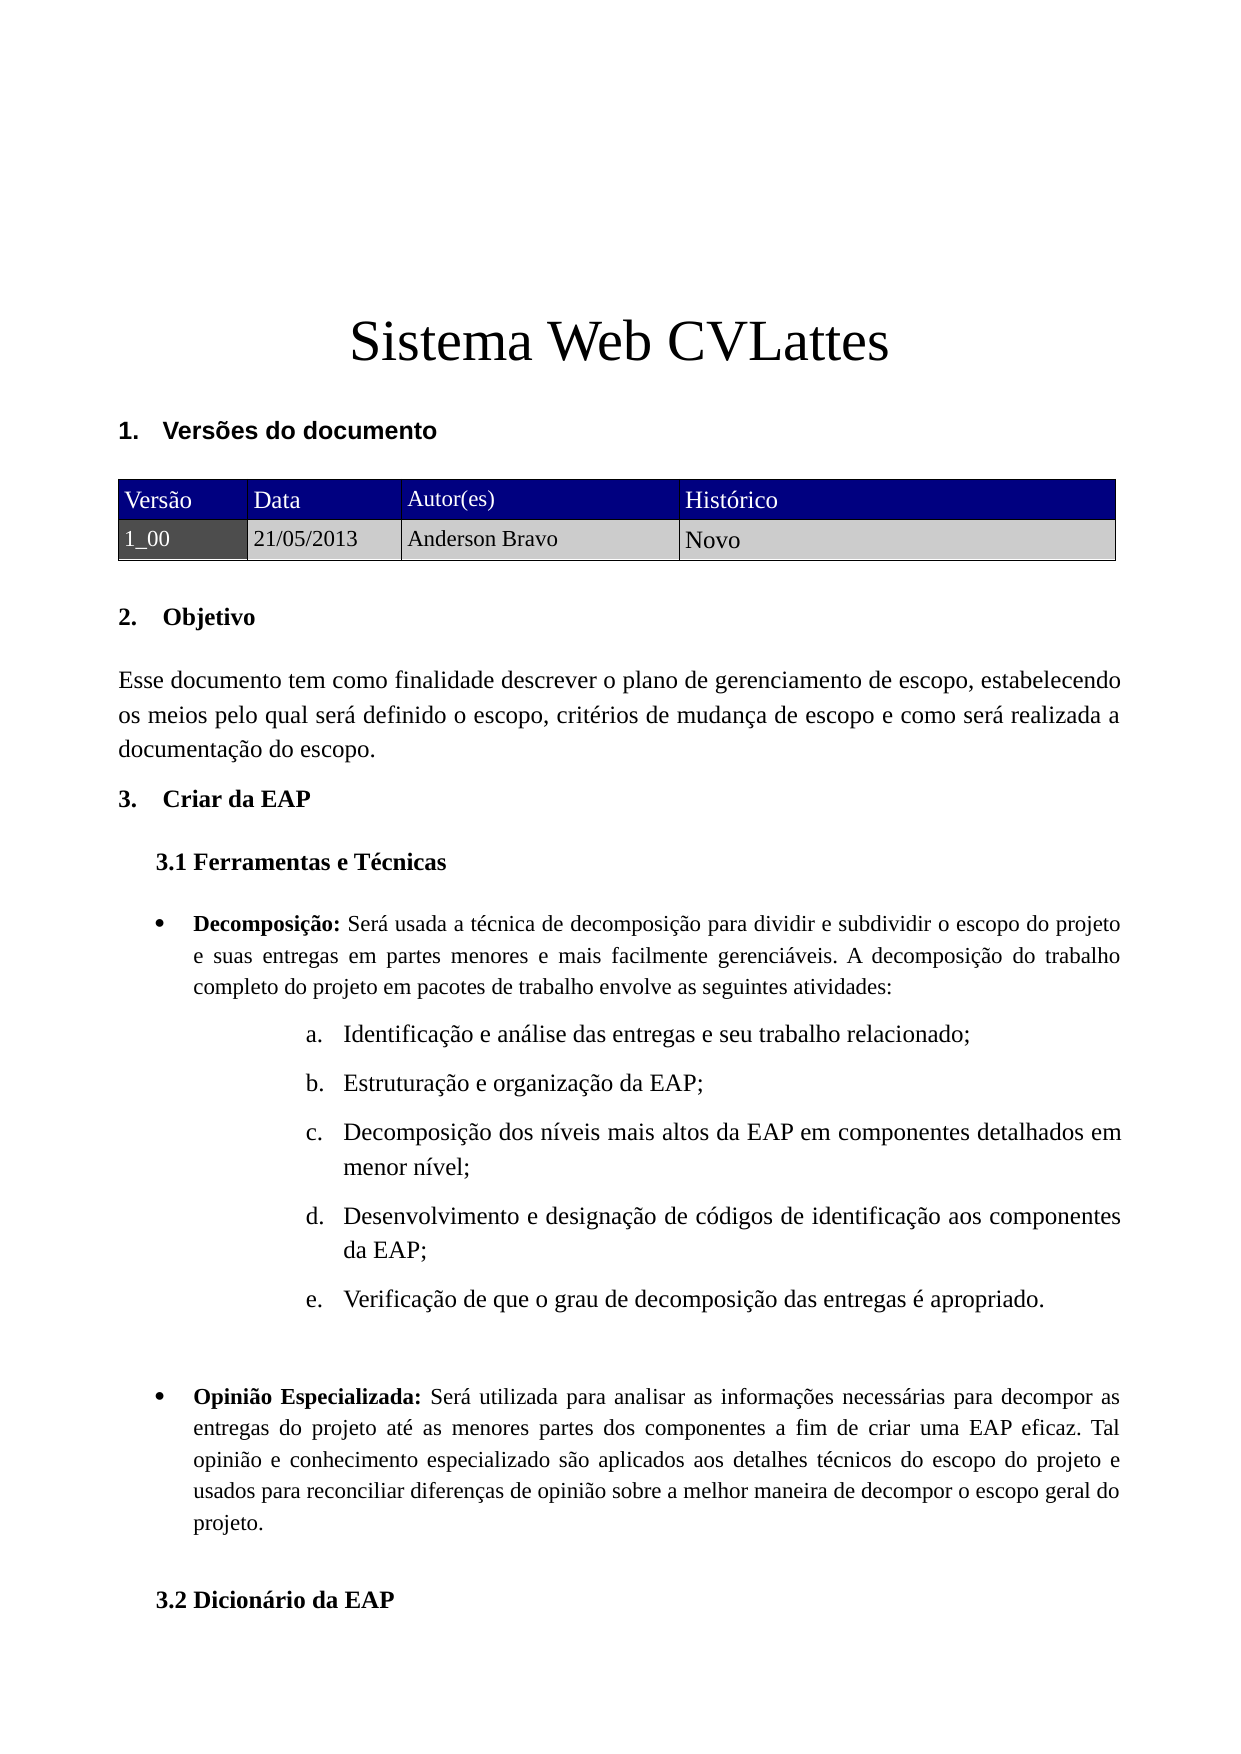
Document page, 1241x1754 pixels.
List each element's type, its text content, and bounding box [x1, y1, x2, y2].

table_header Histórico [680, 480, 1115, 519]
subtitle 3.2 Dicionário da EAP [156, 1585, 1122, 1614]
table_header Versão [119, 480, 247, 519]
table_header Autor(es) [402, 480, 679, 519]
list Estruturação e organização da EAP; [306, 1068, 1122, 1097]
list Identificação e análise das entregas e seu trabalho relacionado; [306, 1019, 1122, 1048]
list Opinião Especializada: Será utilizada para analisar as informações necessárias para decompor as entregas do projeto até as menores partes dos componentes a fim de criar uma EAP eficaz. Tal opinião e conhecimento especializado são aplicados aos detalhes técnicos do escopo do projeto e usados para reconciliar diferenças de opinião sobre a melhor maneira de decompor o escopo geral do projeto. [156, 1383, 1122, 1535]
table_header Data [248, 480, 401, 519]
subtitle Criar da EAP [118, 784, 1122, 812]
list Desenvolvimento e designação de códigos de identificação aos componentes da EAP; [306, 1201, 1122, 1264]
table_cell Novo [680, 520, 1115, 559]
subtitle Objetivo [118, 602, 1122, 631]
table_cell 1_00 [119, 520, 247, 559]
table_cell 21/05/2013 [248, 520, 401, 559]
table_cell Anderson Bravo [402, 520, 679, 559]
list Verificação de que o grau de decomposição das entregas é apropriado. [306, 1284, 1122, 1313]
subtitle 3.1 Ferramentas e Técnicas [156, 847, 1122, 876]
list Decomposição dos níveis mais altos da EAP em componentes detalhados em menor nível; [306, 1117, 1122, 1181]
text Sistema Web CVLattes [118, 306, 1122, 373]
subtitle Versões do documento [118, 416, 1122, 444]
list Decomposição: Será usada a técnica de decomposição para dividir e subdividir o escopo do projeto e suas entregas em partes menores e mais facilmente gerenciáveis. A decomposição do trabalho completo do projeto em pacotes de trabalho envolve as seguintes atividades: [156, 910, 1122, 999]
text Esse documento tem como finalidade descrever o plano de gerenciamento de escopo, estabelecendo os meios pelo qual será definido o escopo, critérios de mudança de escopo e como será realizada a documentação do escopo. [118, 666, 1122, 763]
